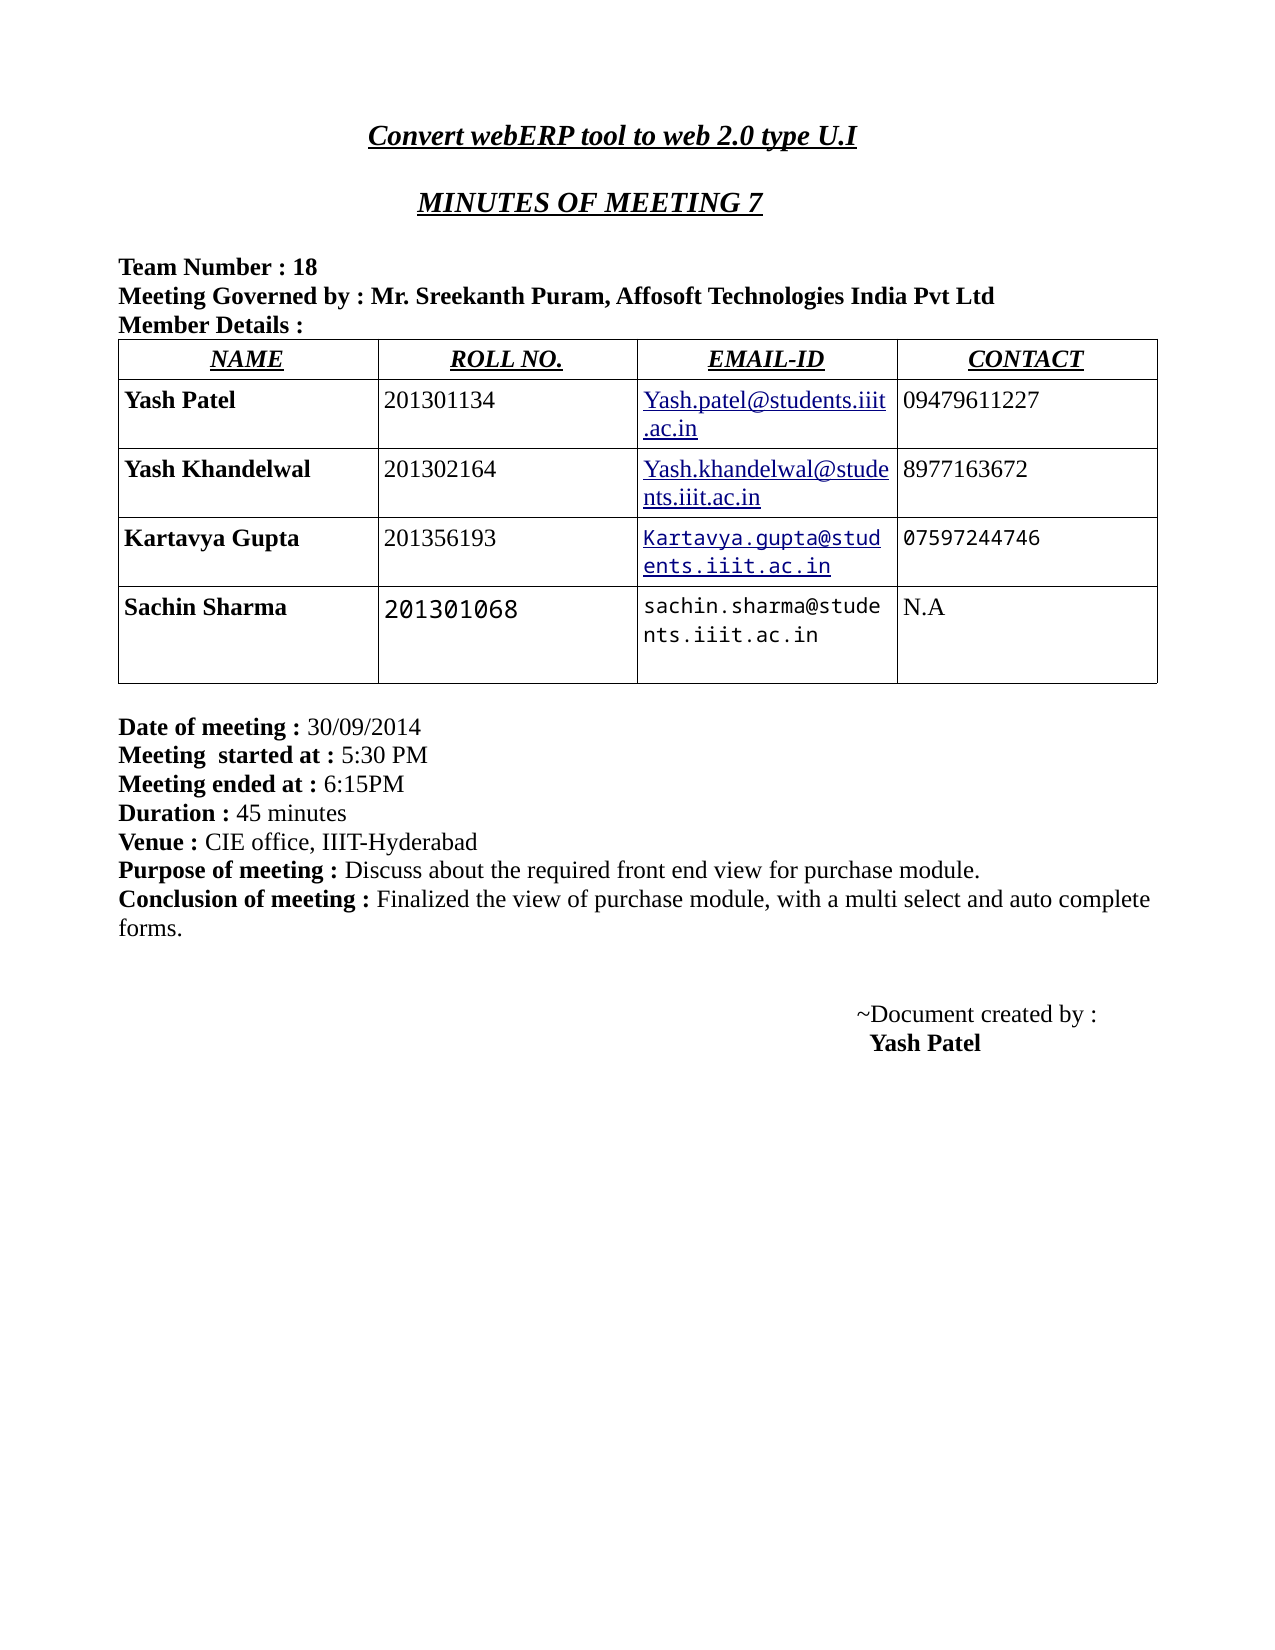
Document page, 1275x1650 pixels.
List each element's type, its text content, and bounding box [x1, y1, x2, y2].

text Venue : CIE office, IIIT-Hyderabad [118, 827, 1157, 856]
table_cell 201301134 [379, 380, 637, 448]
table_cell Yash.patel@students.iiit.ac.in [638, 380, 897, 448]
table_cell sachin.sharma@students.iiit.ac.in [638, 587, 897, 683]
text Date of meeting : 30/09/2014 [118, 712, 1157, 741]
table_cell N.A [898, 587, 1157, 683]
text Member Details : [118, 310, 1157, 338]
table_cell 201301068 [379, 587, 637, 683]
table_cell 07597244746 [898, 518, 1157, 586]
table_cell Yash Khandelwal [119, 449, 378, 517]
text Yash Patel [118, 1028, 1157, 1057]
text Duration : 45 minutes [118, 798, 1157, 827]
text Purpose of meeting : Discuss about the required front end view for purchase module. [118, 856, 1157, 884]
table_cell 201302164 [379, 449, 637, 517]
text Meeting Governed by : Mr. Sreekanth Puram, Affosoft Technologies India Pvt Ltd [118, 281, 1157, 310]
text Conclusion of meeting : Finalized the view of purchase module, with a multi select and auto complete forms. [118, 884, 1157, 942]
table_cell Kartavya.gupta@students.iiit.ac.in [638, 518, 897, 586]
text MINUTES OF MEETING 7 [118, 185, 1157, 219]
text Convert webERP tool to web 2.0 type U.I [118, 118, 1157, 152]
table_header ROLL NO. [379, 340, 637, 379]
table_cell Yash.khandelwal@students.iiit.ac.in [638, 449, 897, 517]
table_cell 09479611227 [898, 380, 1157, 448]
text ~Document created by : [118, 999, 1157, 1028]
table_header CONTACT [898, 340, 1157, 379]
table_cell Yash Patel [119, 380, 378, 448]
text Meeting started at : 5:30 PM [118, 741, 1157, 769]
text Team Number : 18 [118, 252, 1157, 281]
table_cell Sachin Sharma [119, 587, 378, 683]
table_header NAME [119, 340, 378, 379]
table_cell 8977163672 [898, 449, 1157, 517]
text Meeting ended at : 6:15PM [118, 769, 1157, 798]
table_cell 201356193 [379, 518, 637, 586]
table_cell Kartavya Gupta [119, 518, 378, 586]
table_header EMAIL-ID [638, 340, 897, 379]
